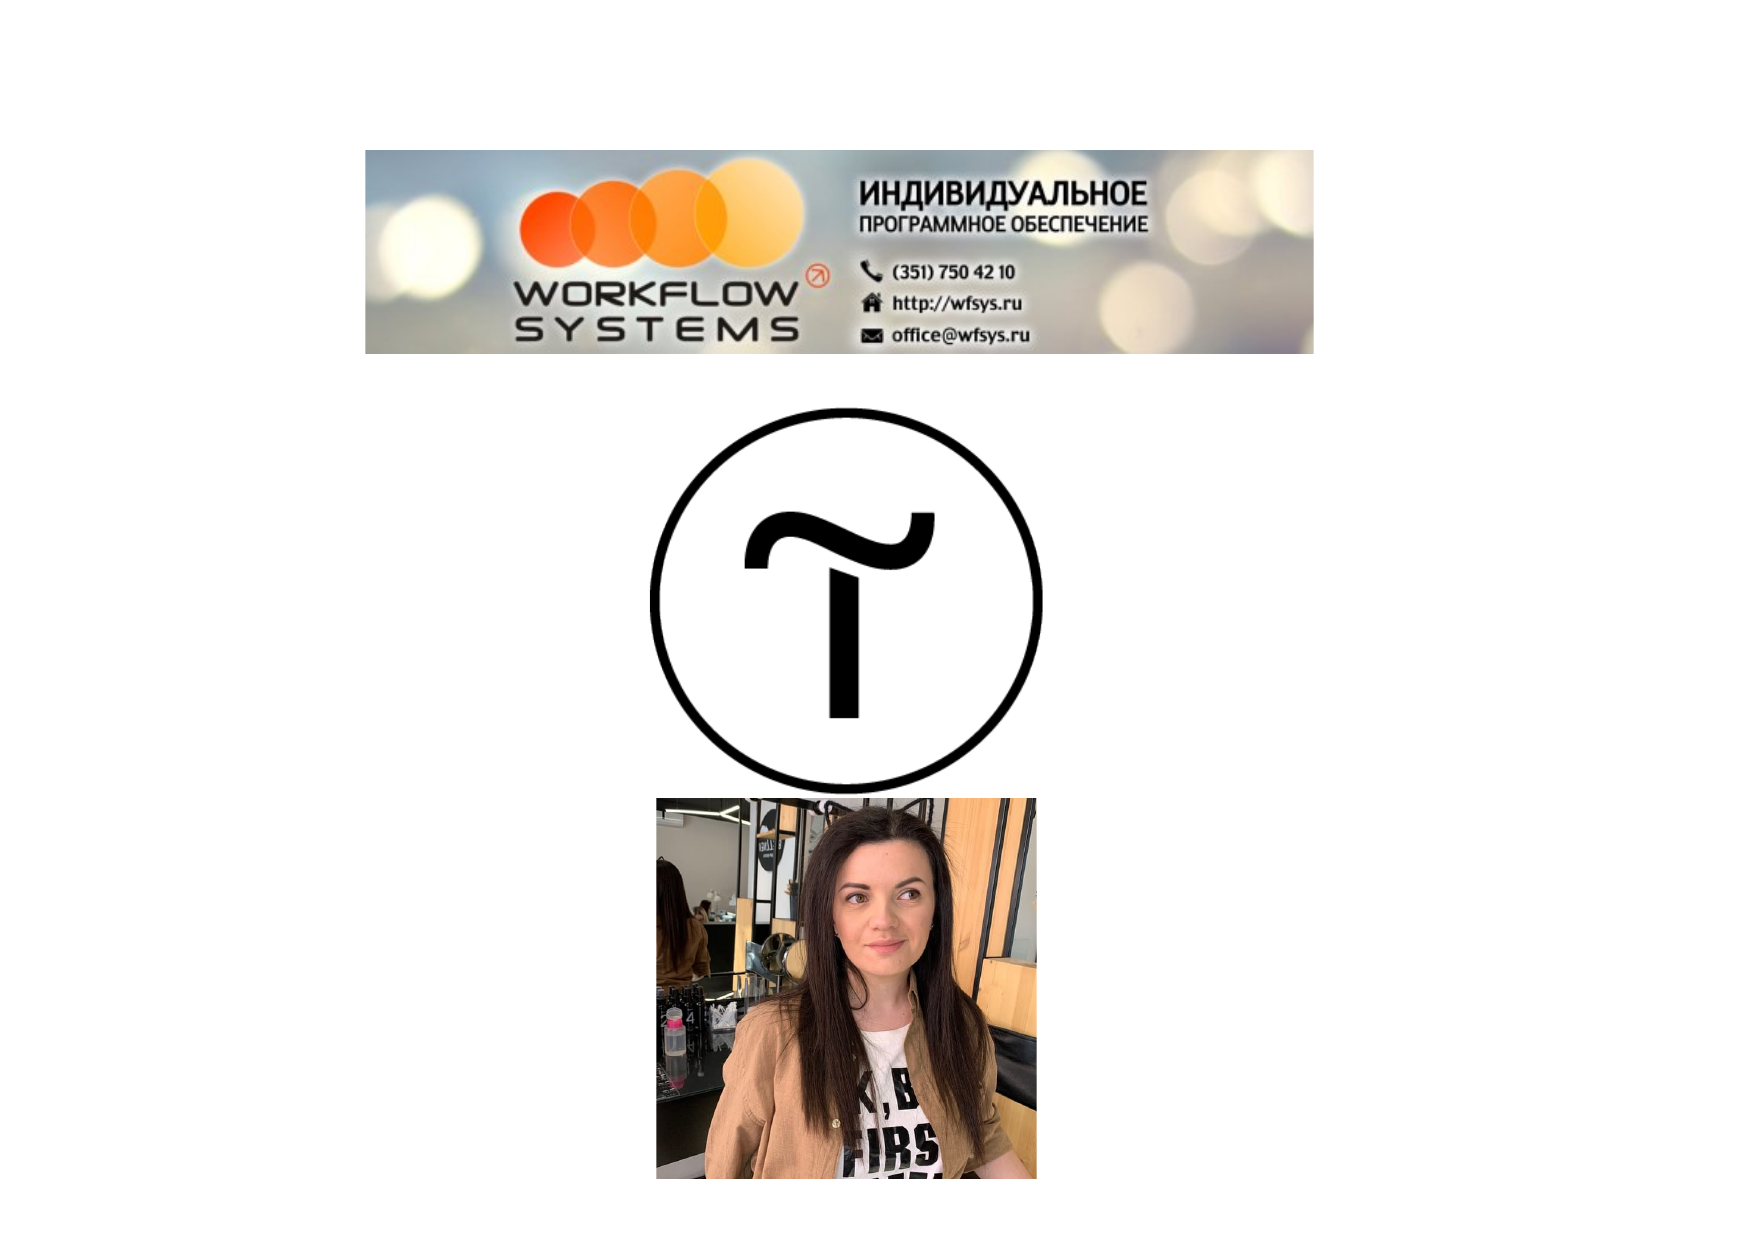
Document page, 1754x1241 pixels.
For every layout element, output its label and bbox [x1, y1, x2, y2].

picture [365, 150, 1314, 354]
picture [647, 402, 1047, 1179]
